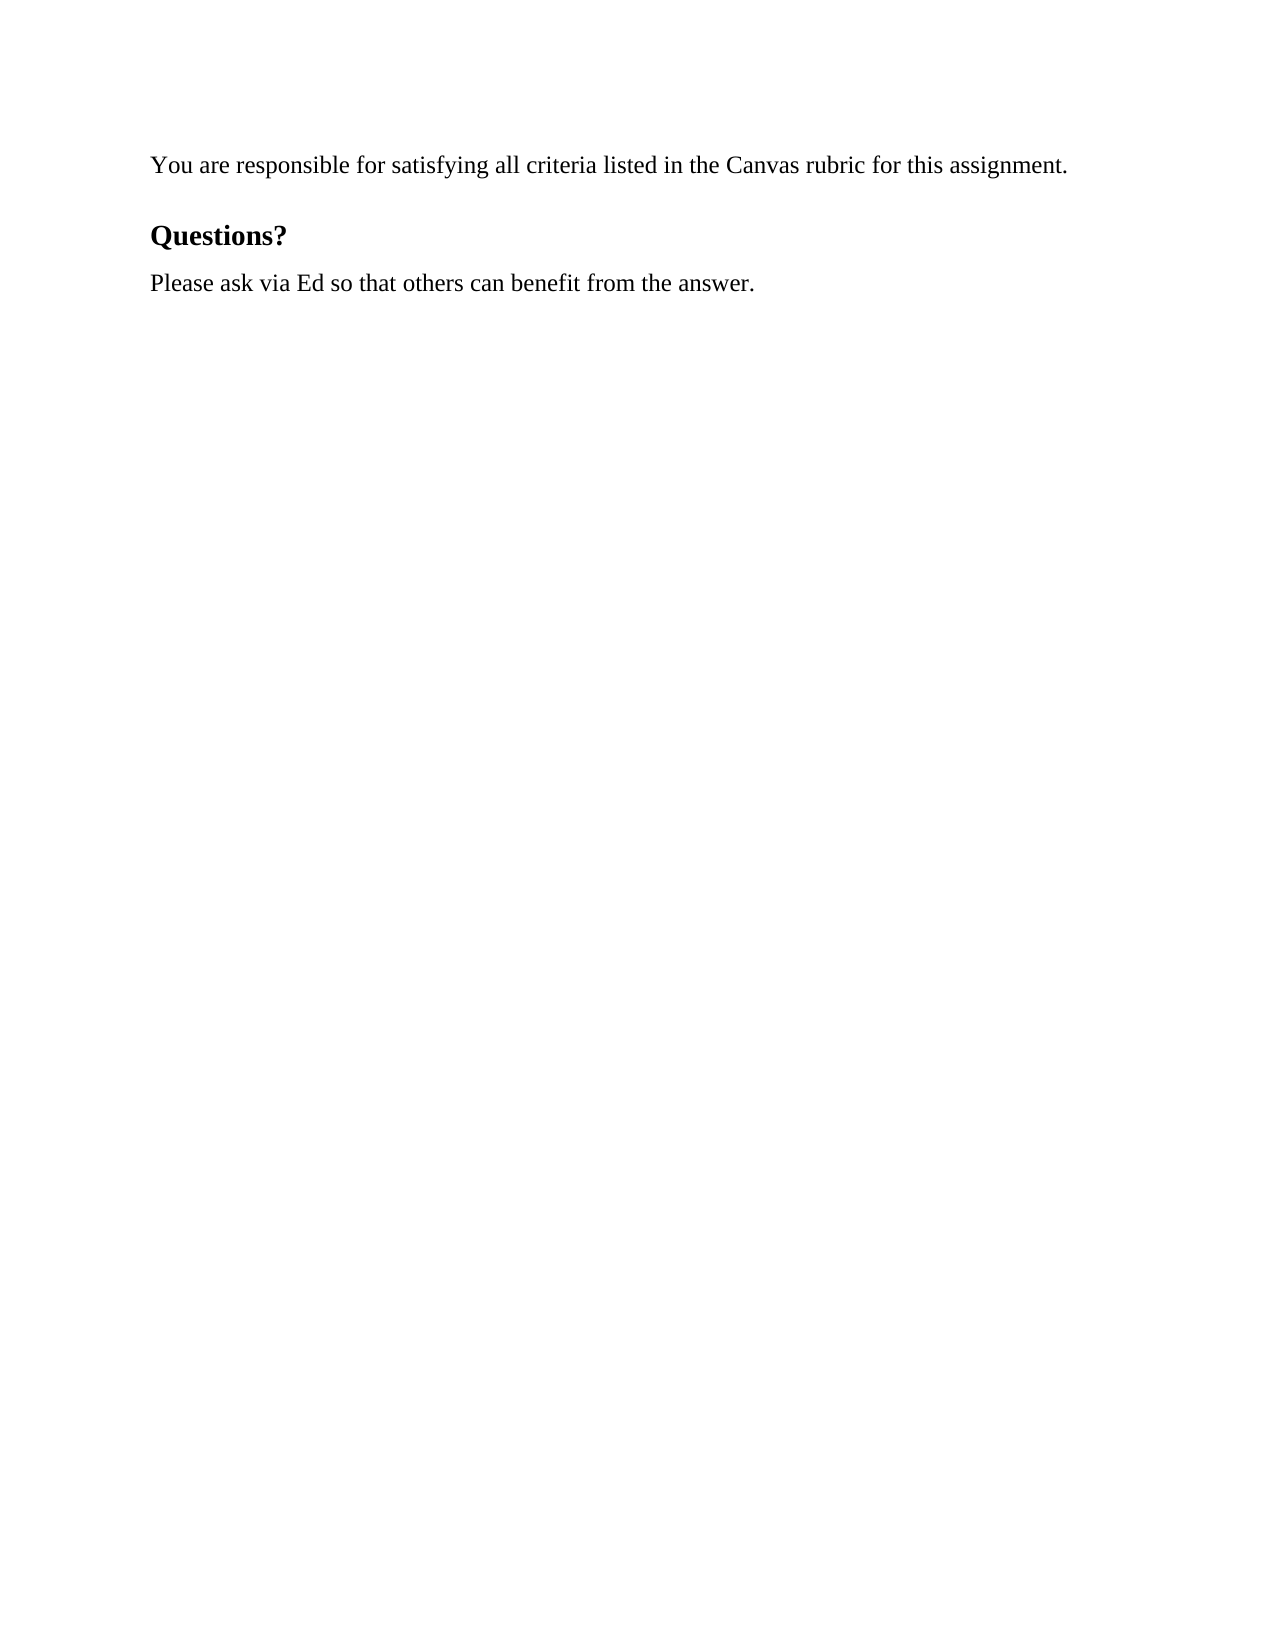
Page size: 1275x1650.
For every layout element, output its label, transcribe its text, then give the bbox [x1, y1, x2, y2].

text You are responsible for satisfying all criteria listed in the Canvas rubric for this assignment. [150, 150, 1125, 179]
text Please ask via Ed so that others can benefit from the answer. [150, 268, 1125, 297]
subtitle Questions? [150, 218, 1125, 252]
